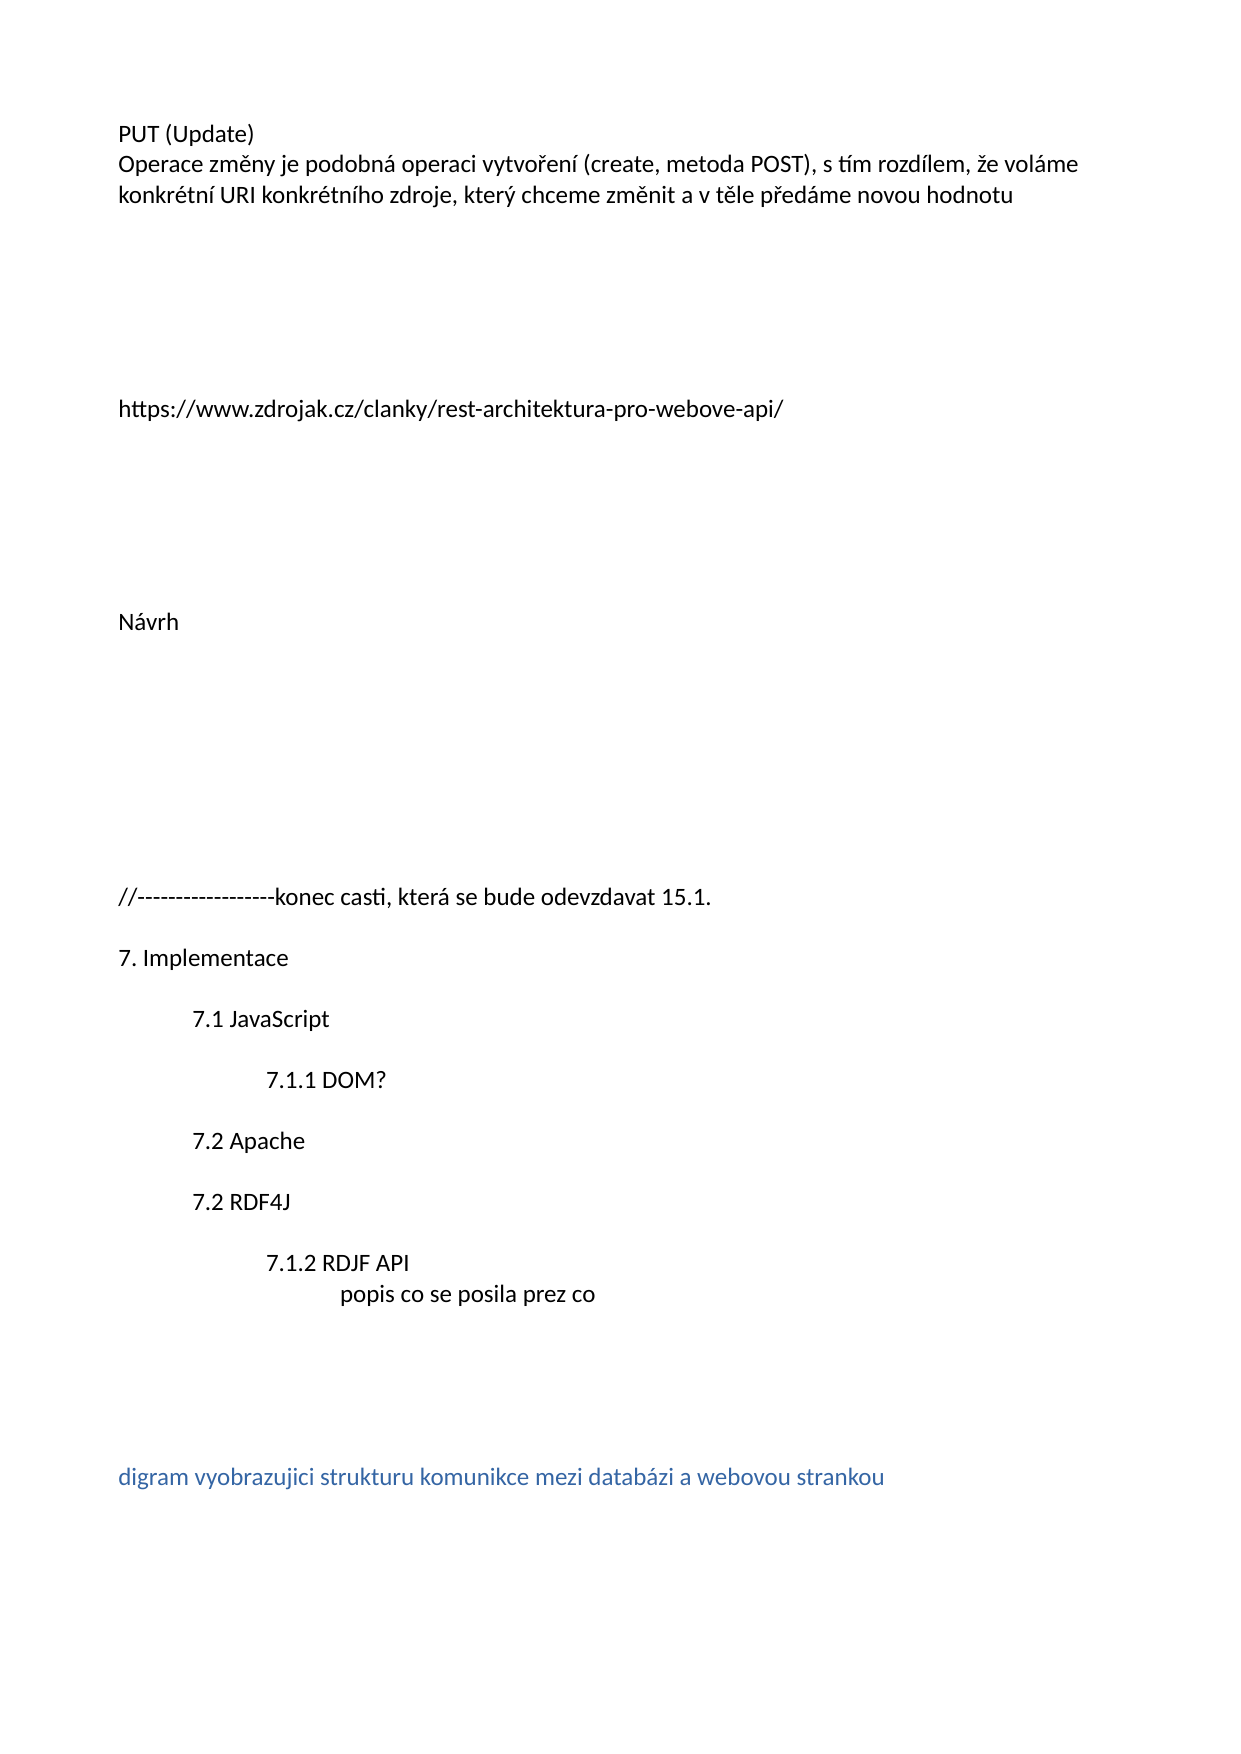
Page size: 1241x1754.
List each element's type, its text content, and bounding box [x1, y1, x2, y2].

text //------------------konec casti, která se bude odevzdavat 15.1. [118, 881, 1122, 912]
text 7.1.2 RDJF API [118, 1247, 1122, 1278]
text digram vyobrazujici strukturu komunikce mezi databázi a webovou strankou [118, 1461, 1122, 1492]
text 7.1 JavaScript [118, 1003, 1122, 1034]
text 7.1.1 DOM? [118, 1064, 1122, 1095]
text Návrh [118, 606, 1122, 637]
text 7.2 RDF4J [118, 1186, 1122, 1217]
text Operace změny je podobná operaci vytvoření (create, metoda POST), s tím rozdílem, že voláme konkrétní URI konkrétního zdroje, který chceme změnit a v těle předáme novou hodnotu [118, 149, 1122, 210]
text popis co se posila prez co [118, 1278, 1122, 1308]
text 7.2 Apache [118, 1125, 1122, 1156]
text 7. Implementace [118, 942, 1122, 973]
text https://www.zdrojak.cz/clanky/rest-architektura-pro-webove-api/ [118, 393, 1122, 423]
text PUT (Update) [118, 118, 1122, 149]
